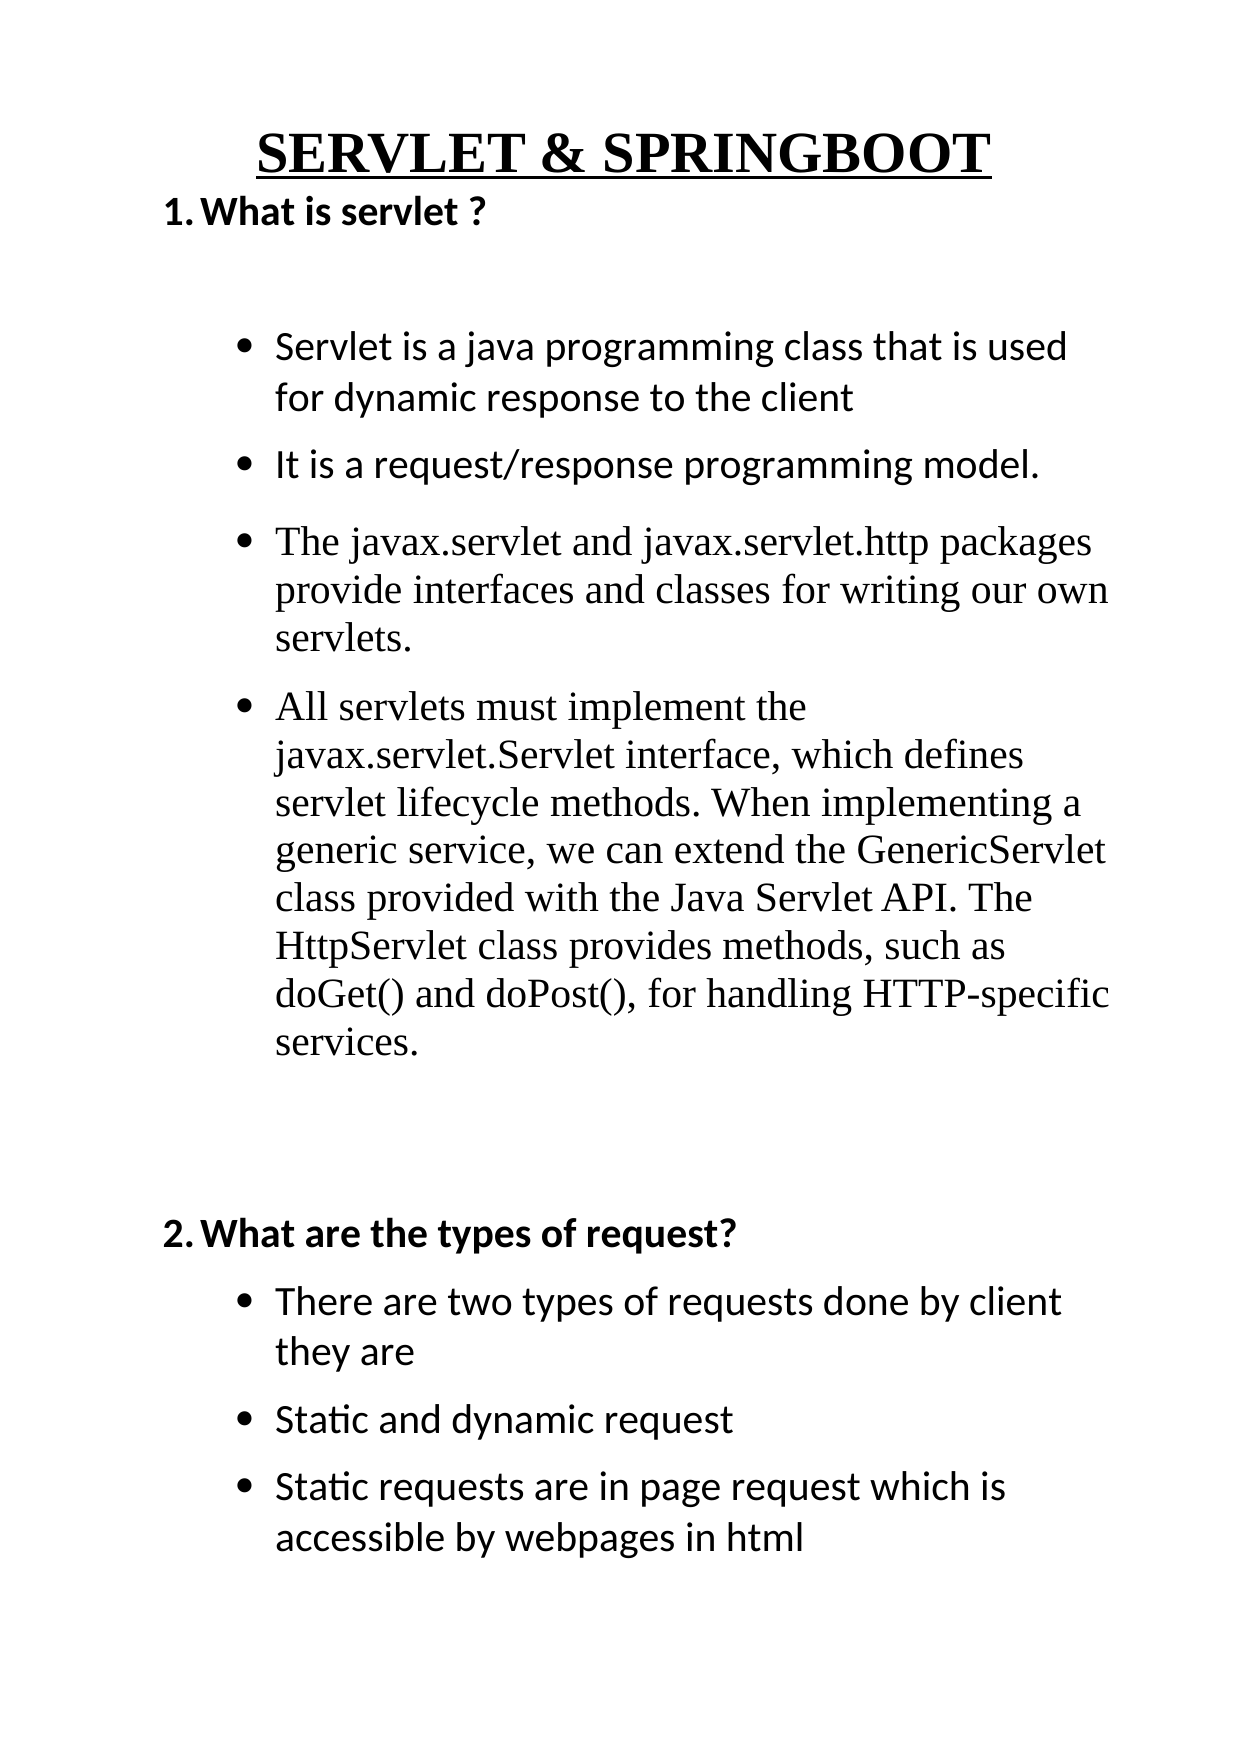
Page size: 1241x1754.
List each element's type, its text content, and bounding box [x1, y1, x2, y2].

list What is servlet ? [162, 185, 1122, 236]
list Servlet is a java programming class that is used for dynamic response to the client [237, 320, 1122, 422]
list There are two types of requests done by client they are [237, 1274, 1122, 1376]
list It is a request/response programming model. [237, 438, 1122, 489]
list The javax.servlet and javax.servlet.http packages provide interfaces and classes for writing our own servlets. [237, 516, 1122, 660]
text SERVLET & SPRINGBOOT [125, 118, 1122, 185]
list What are the types of request? [162, 1207, 1122, 1258]
list Static and dynamic request [237, 1393, 1122, 1444]
list Static requests are in page request which is accessible by webpages in html [237, 1460, 1122, 1562]
list All servlets must implement the javax.servlet.Servlet interface, which defines servlet lifecycle methods. When implementing a generic service, we can extend the GenericServlet class provided with the Java Servlet API. The HttpServlet class provides methods, such as doGet() and doPost(), for handling HTTP-specific services. [237, 681, 1122, 1064]
